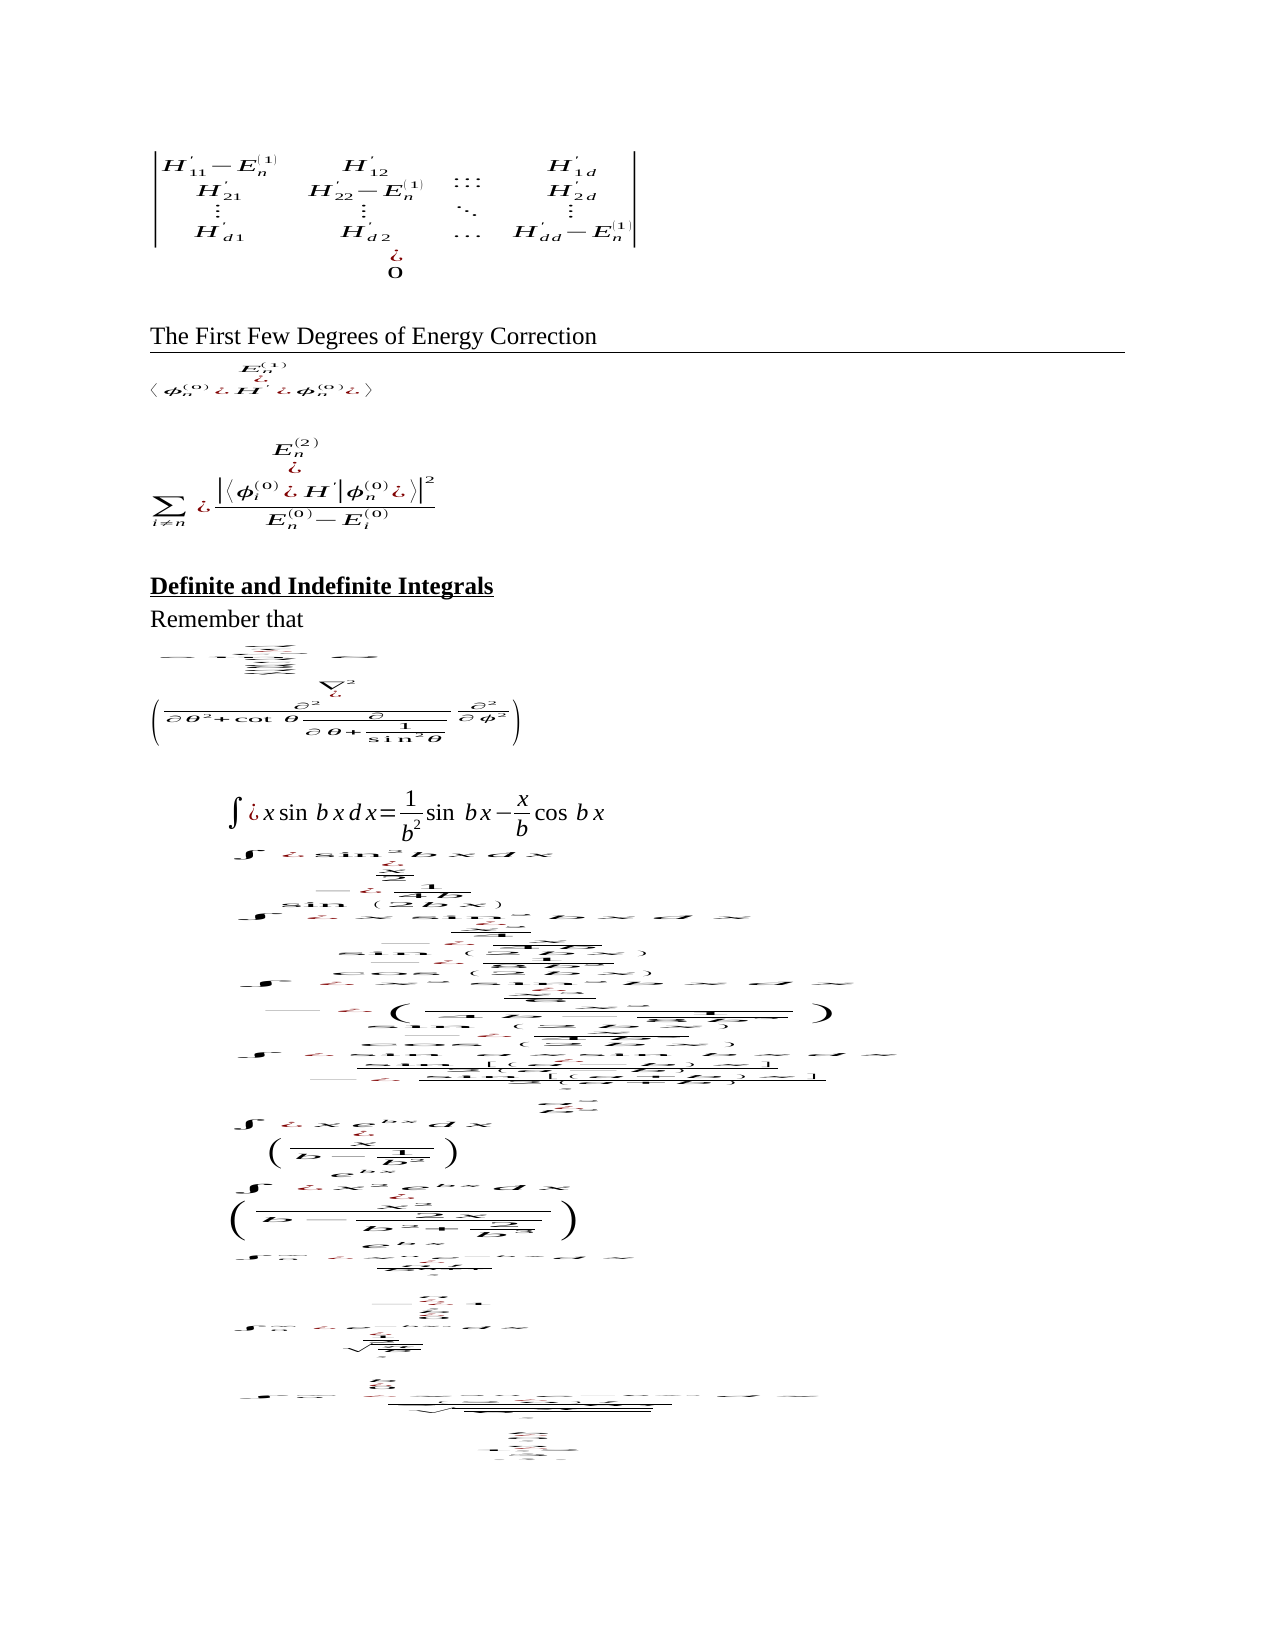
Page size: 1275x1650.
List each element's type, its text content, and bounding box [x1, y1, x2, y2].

text Remember that [150, 604, 1125, 632]
text The First Few Degrees of Energy Correction [150, 321, 1125, 352]
text Definite and Indefinite Integrals [150, 571, 1125, 599]
